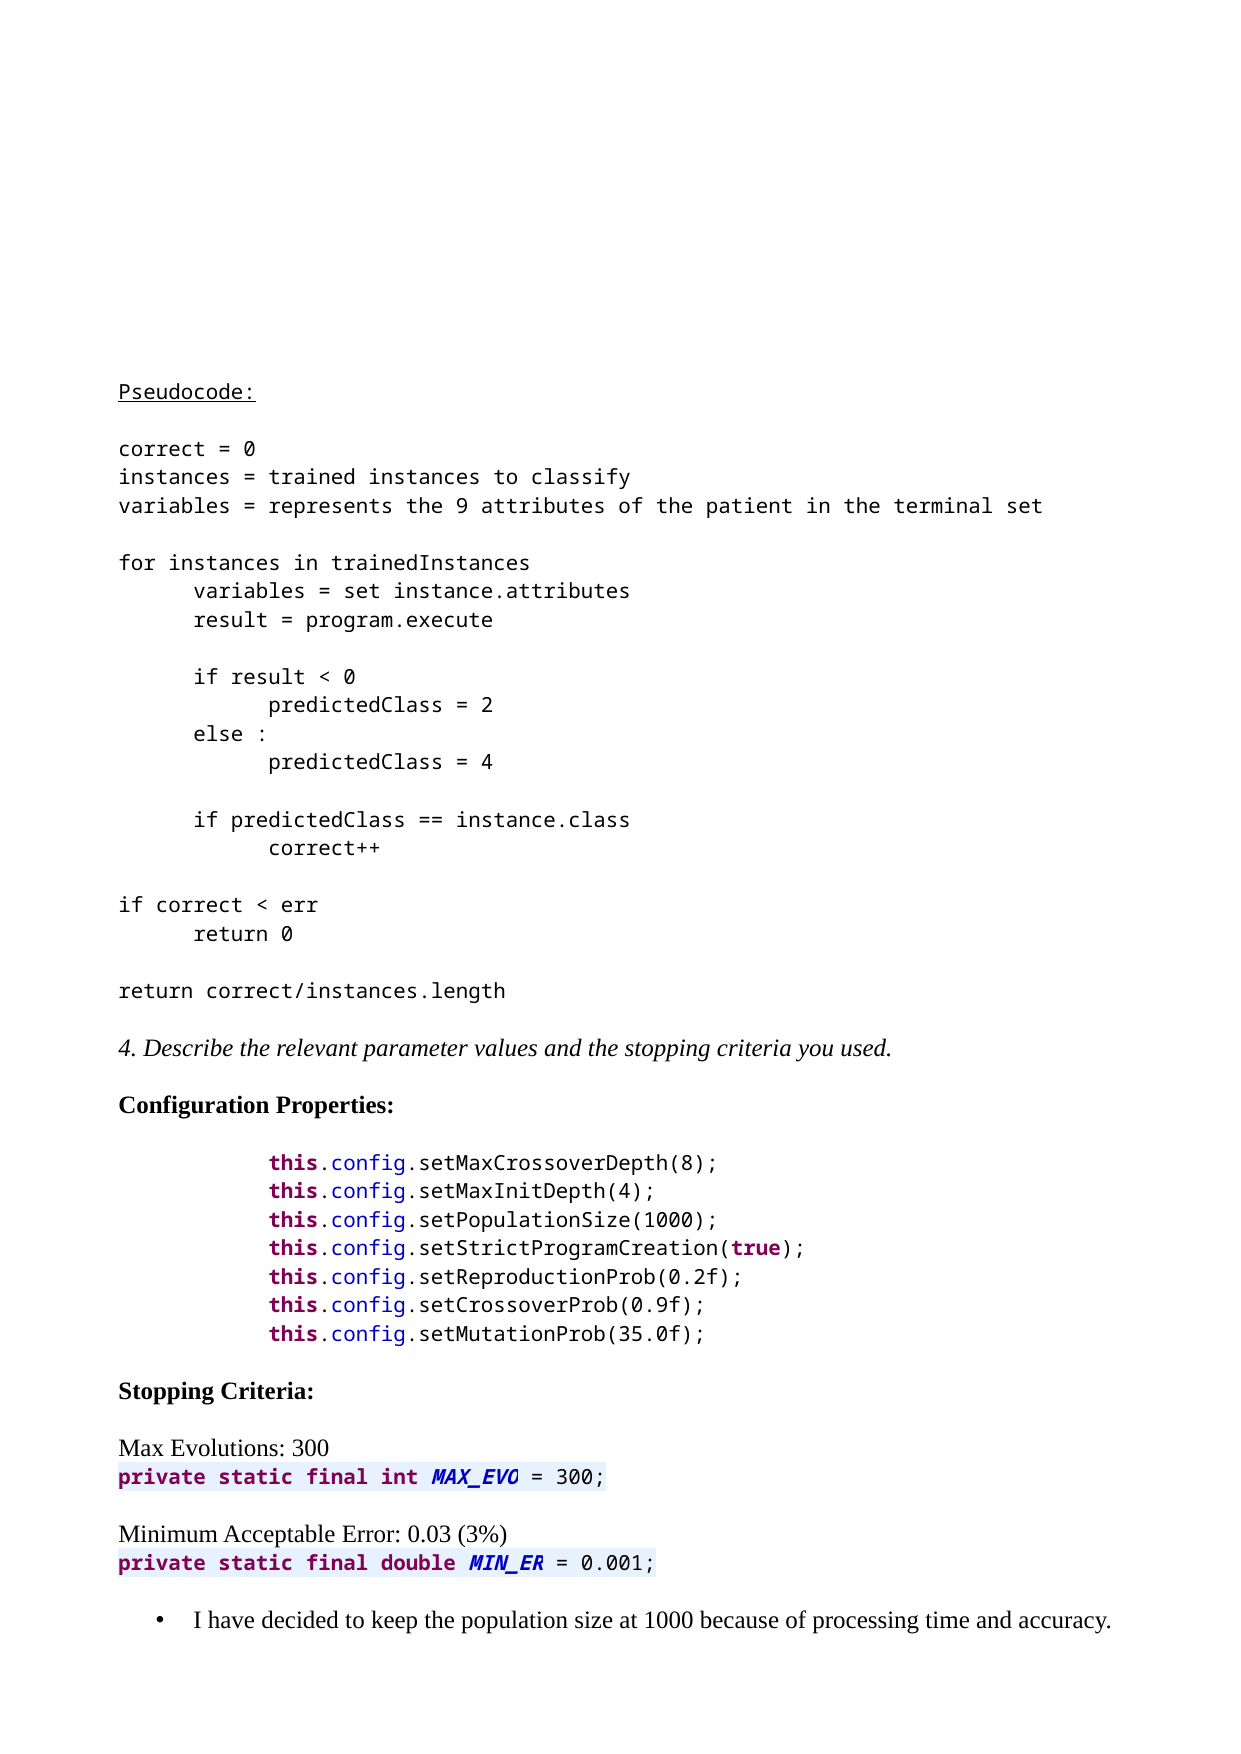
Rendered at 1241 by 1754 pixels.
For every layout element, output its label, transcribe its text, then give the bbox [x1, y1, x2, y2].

text private static final double MIN_ER = 0.001; [118, 1548, 1122, 1577]
text variables = set instance.attributes [118, 577, 1122, 605]
text predictedClass = 2 [118, 691, 1122, 719]
text return correct/instances.length [118, 976, 1122, 1004]
text private static final int MAX_EVO = 300; [118, 1462, 1122, 1491]
text this.config.setStrictProgramCreation(true); [118, 1233, 1122, 1262]
text Stopping Criteria: [118, 1376, 1122, 1405]
text result = program.execute [118, 605, 1122, 633]
text this.config.setReproductionProb(0.2f); [118, 1262, 1122, 1290]
text Configuration Properties: [118, 1091, 1122, 1119]
text this.config.setMaxInitDepth(4); [118, 1177, 1122, 1205]
text Pseudocode: [118, 377, 1122, 405]
text 4. Describe the relevant parameter values and the stopping criteria you used. [118, 1033, 1122, 1062]
text return 0 [118, 919, 1122, 947]
text correct++ [118, 833, 1122, 862]
text for instances in trainedInstances [118, 548, 1122, 577]
text Max Evolutions: 300 [118, 1433, 1122, 1462]
text predictedClass = 4 [118, 747, 1122, 776]
text else : [118, 719, 1122, 747]
text if predictedClass == instance.class [118, 805, 1122, 833]
text variables = represents the 9 attributes of the patient in the terminal set [118, 491, 1122, 519]
text Minimum Acceptable Error: 0.03 (3%) [118, 1519, 1122, 1548]
text this.config.setPopulationSize(1000); [118, 1205, 1122, 1233]
text if result < 0 [118, 662, 1122, 691]
text correct = 0 [118, 434, 1122, 462]
text this.config.setMaxCrossoverDepth(8); [118, 1148, 1122, 1177]
text instances = trained instances to classify [118, 462, 1122, 491]
text this.config.setMutationProb(35.0f); [118, 1319, 1122, 1347]
text if correct < err [118, 890, 1122, 919]
text this.config.setCrossoverProb(0.9f); [118, 1290, 1122, 1319]
list I have decided to keep the population size at 1000 because of processing time and accuracy. [156, 1605, 1122, 1634]
